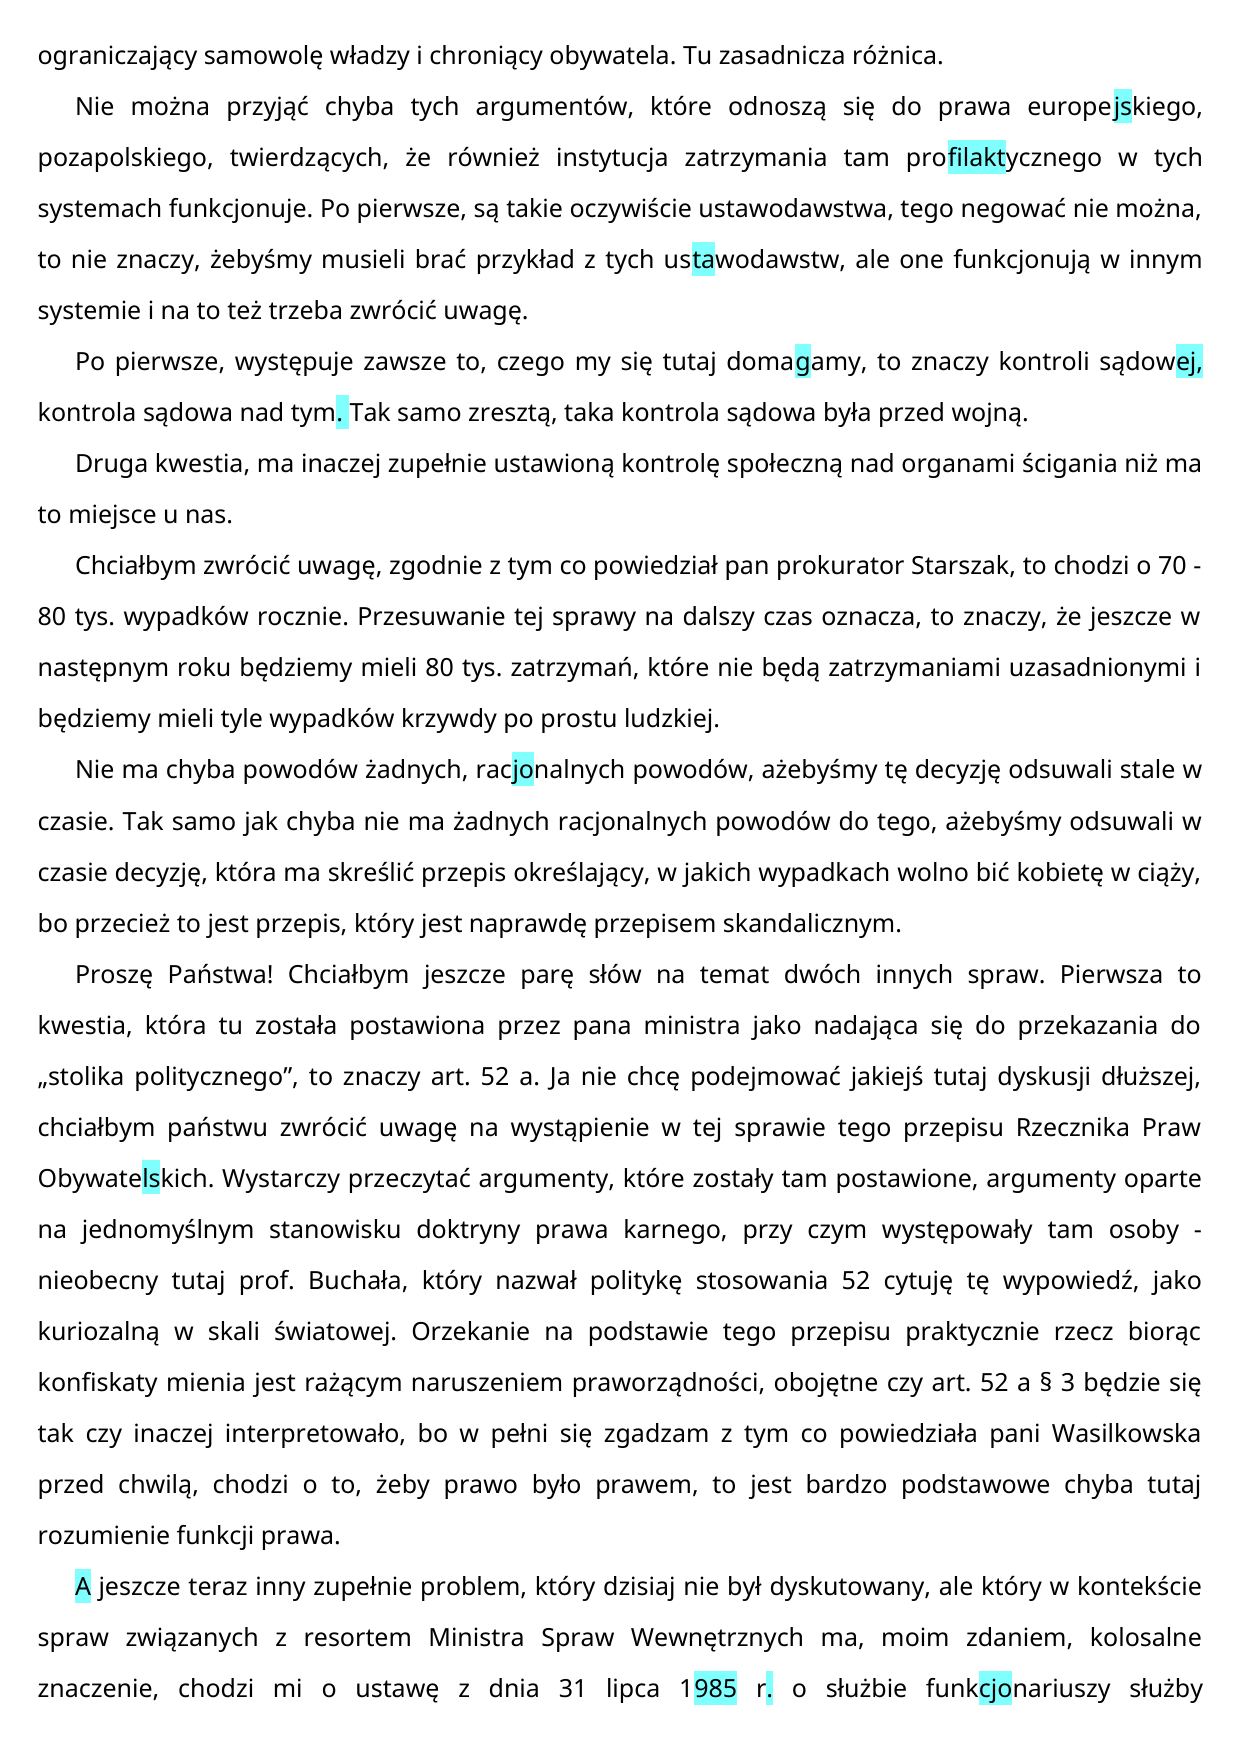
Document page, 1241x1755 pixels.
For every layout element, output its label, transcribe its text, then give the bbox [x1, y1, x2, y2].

text Po pierwsze, występuje zawsze to, czego my się tutaj domagamy, to znaczy kontroli sądowej, kontrola sądowa nad tym. Tak samo zresztą, taka kontrola sądowa była przed wojną. [37, 344, 1203, 429]
text Nie ma chyba powodów żadnych, racjonalnych powodów, ażebyśmy tę decyzję odsuwali stale w czasie. Tak samo jak chyba nie ma żadnych racjonalnych powodów do tego, ażebyśmy odsuwali w czasie decyzję, która ma skreślić przepis określający, w jakich wypadkach wolno bić kobietę w ciąży, bo przecież to jest przepis, który jest naprawdę przepisem skandalicznym. [37, 752, 1203, 939]
text Proszę Państwa! Chciałbym jeszcze parę słów na temat dwóch innych spraw. Pierwsza to kwestia, która tu została postawiona przez pana ministra jako nadająca się do przekazania do „stolika politycznego”, to znaczy art. 52 a. Ja nie chcę podejmować jakiejś tutaj dyskusji dłuższej, chciałbym państwu zwrócić uwagę na wystąpienie w tej sprawie tego przepisu Rzecznika Praw Obywatelskich. Wystarczy przeczytać argumenty, które zostały tam postawione, argumenty oparte na jednomyślnym stanowisku doktryny prawa karnego, przy czym występowały tam osoby - nieobecny tutaj prof. Buchała, który nazwał politykę stosowania 52 cytuję tę wypowiedź, jako kuriozalną w skali światowej. Orzekanie na podstawie tego przepisu praktycznie rzecz biorąc konfiskaty mienia jest rażącym naruszeniem praworządności, obojętne czy art. 52 a § 3 będzie się tak czy inaczej interpretowało, bo w pełni się zgadzam z tym co powiedziała pani Wasilkowska przed chwilą, chodzi o to, żeby prawo było prawem, to jest bardzo podstawowe chyba tutaj rozumienie funkcji prawa. [37, 956, 1203, 1552]
text Druga kwestia, ma inaczej zupełnie ustawioną kontrolę społeczną nad organami ścigania niż ma to miejsce u nas. [37, 446, 1203, 531]
text A jeszcze teraz inny zupełnie problem, który dzisiaj nie był dyskutowany, ale który w kontekście spraw związanych z resortem Ministra Spraw Wewnętrznych ma, moim zdaniem, kolosalne znaczenie, chodzi mi o ustawę z dnia 31 lipca 1985 r. o służbie funkcjonariuszy służby [37, 1569, 1203, 1705]
text Nie można przyjąć chyba tych argumentów, które odnoszą się do prawa europejskiego, pozapolskiego, twierdzących, że również instytucja zatrzymania tam profilaktycznego w tych systemach funkcjonuje. Po pierwsze, są takie oczywiście ustawodawstwa, tego negować nie można, to nie znaczy, żebyśmy musieli brać przykład z tych ustawodawstw, ale one funkcjonują w innym systemie i na to też trzeba zwrócić uwagę. [37, 88, 1203, 327]
text Chciałbym zwrócić uwagę, zgodnie z tym co powiedział pan prokurator Starszak, to chodzi o 70 - 80 tys. wypadków rocznie. Przesuwanie tej sprawy na dalszy czas oznacza, to znaczy, że jeszcze w następnym roku będziemy mieli 80 tys. zatrzymań, które nie będą zatrzymaniami uzasadnionymi i będziemy mieli tyle wypadków krzywdy po prostu ludzkiej. [37, 548, 1203, 735]
text ograniczający samowolę władzy i chroniący obywatela. Tu zasadnicza różnica. [37, 37, 1203, 72]
